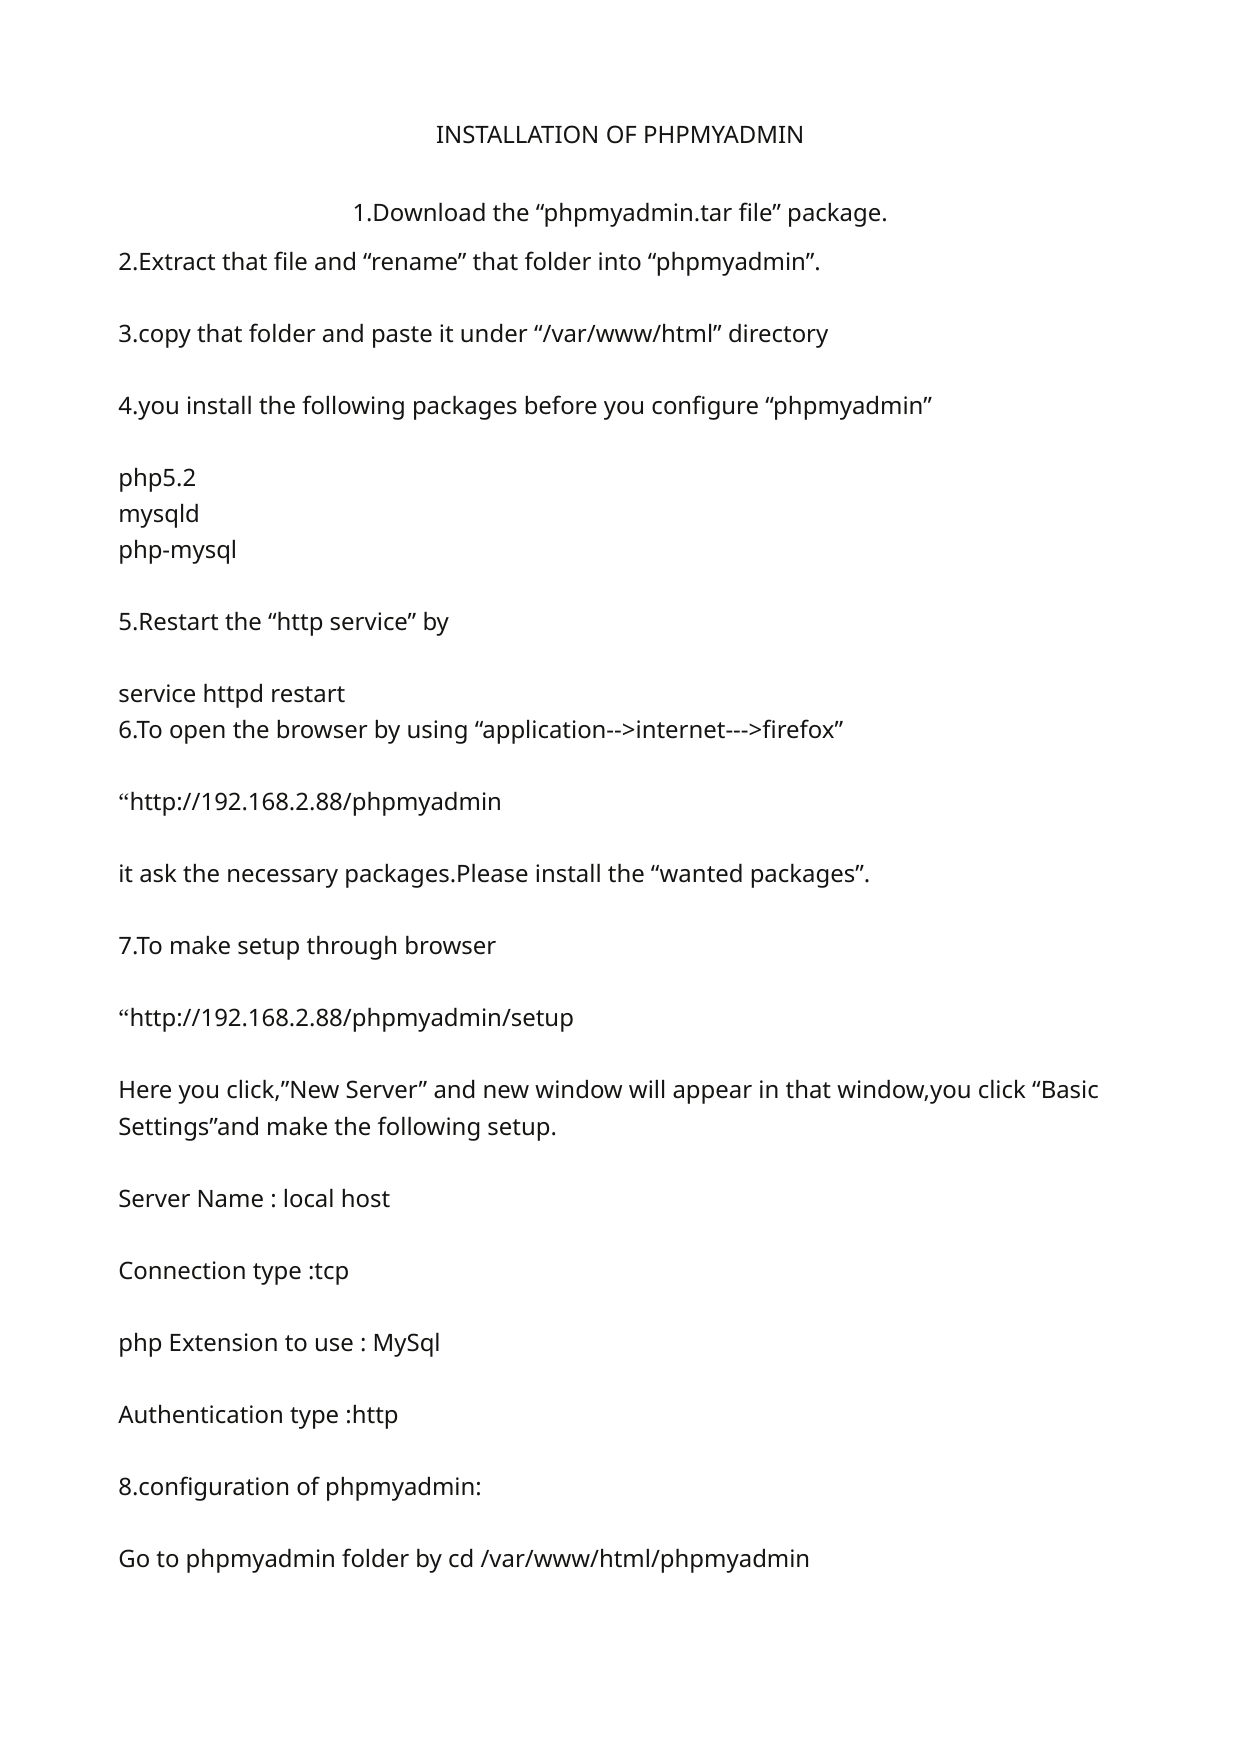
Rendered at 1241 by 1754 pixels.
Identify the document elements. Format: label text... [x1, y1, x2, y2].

text Here you click,”New Server” and new window will appear in that window,you click “Basic Settings”and make the following setup. [118, 1070, 1122, 1142]
text service httpd restart 6.To open the browser by using “application-->internet--->firefox” [118, 673, 1122, 746]
text 5.Restart the “http service” by [118, 601, 1122, 637]
text it ask the necessary packages.Please install the “wanted packages”. [118, 854, 1122, 890]
text Go to phpmyadmin folder by cd /var/www/html/phpmyadmin [118, 1538, 1122, 1574]
text “http://192.168.2.88/phpmyadmin [118, 782, 1122, 818]
text 1.Download the “phpmyadmin.tar file” package. [118, 163, 1122, 228]
text Connection type :tcp [118, 1250, 1122, 1286]
text “http://192.168.2.88/phpmyadmin/setup [118, 998, 1122, 1034]
text 8.configuration of phpmyadmin: [118, 1466, 1122, 1502]
text 3.copy that folder and paste it under “/var/www/html” directory [118, 313, 1122, 349]
text Authentication type :http [118, 1394, 1122, 1430]
text 7.To make setup through browser [118, 926, 1122, 962]
text php Extension to use : MySql [118, 1322, 1122, 1358]
text php5.2 mysqld php-mysql [118, 457, 1122, 565]
text Server Name : local host [118, 1178, 1122, 1214]
text 2.Extract that file and “rename” that folder into “phpmyadmin”. [118, 241, 1122, 277]
text 4.you install the following packages before you configure “phpmyadmin” [118, 385, 1122, 421]
text INSTALLATION OF PHPMYADMIN [118, 118, 1122, 151]
